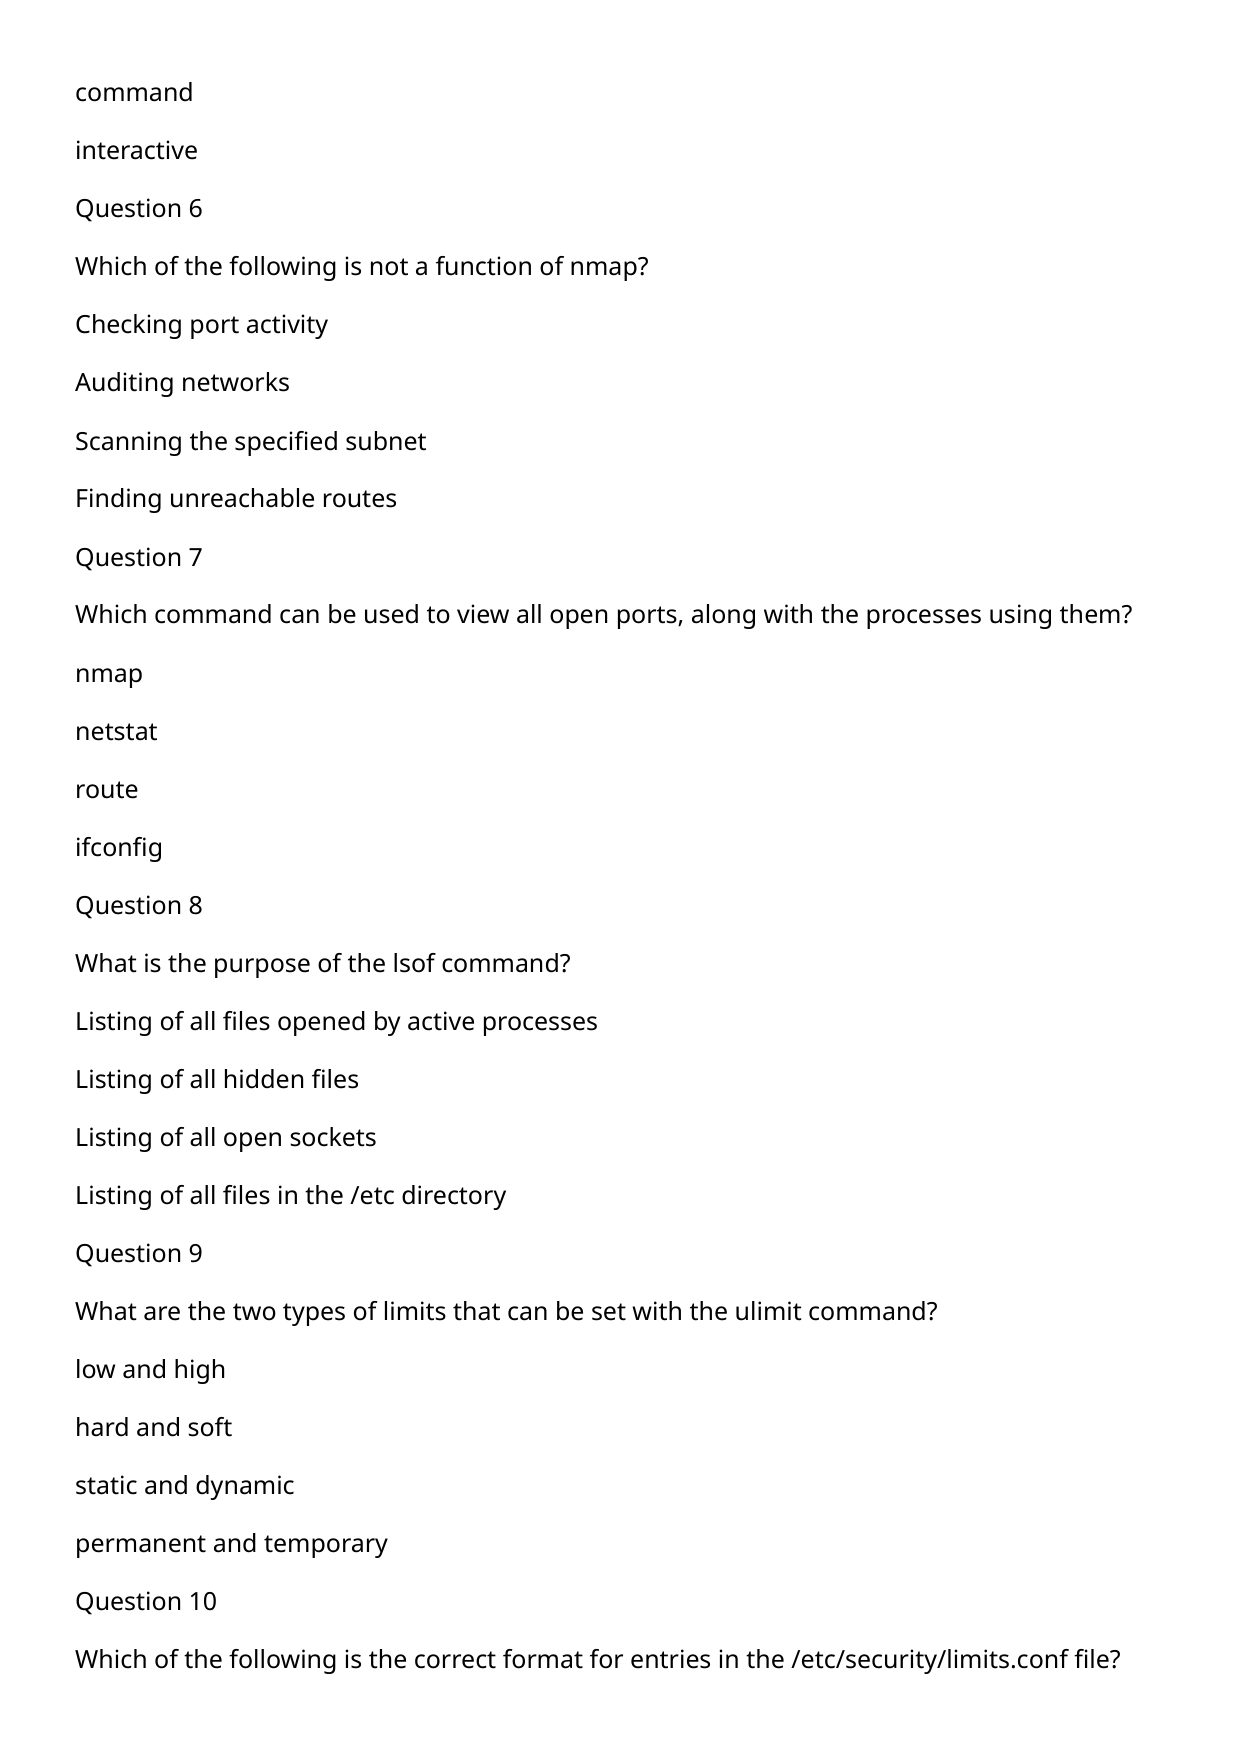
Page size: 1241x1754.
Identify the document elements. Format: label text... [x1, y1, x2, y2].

text Finding unreachable routes [75, 481, 1165, 515]
text Which of the following is the correct format for entries in the /etc/security/limits.conf file? [75, 1642, 1165, 1676]
text Listing of all hidden files [75, 1061, 1165, 1095]
text netstat [75, 713, 1165, 747]
text Question 6 [75, 191, 1165, 225]
text Question 9 [75, 1235, 1165, 1269]
text Which of the following is not a function of nmap? [75, 249, 1165, 283]
text route [75, 771, 1165, 805]
text Question 10 [75, 1583, 1165, 1618]
text static and dynamic [75, 1467, 1165, 1502]
text Which command can be used to view all open ports, along with the processes using them? [75, 597, 1165, 631]
text nmap [75, 655, 1165, 689]
text Question 7 [75, 539, 1165, 573]
text Auditing networks [75, 365, 1165, 399]
text Question 8 [75, 887, 1165, 921]
text low and high [75, 1351, 1165, 1386]
text Listing of all open sockets [75, 1119, 1165, 1153]
text command [75, 75, 1165, 109]
text interactive [75, 133, 1165, 167]
text Checking port activity [75, 307, 1165, 341]
text Listing of all files in the /etc directory [75, 1177, 1165, 1211]
text permanent and temporary [75, 1526, 1165, 1559]
text Listing of all files opened by active processes [75, 1003, 1165, 1037]
text hard and soft [75, 1409, 1165, 1443]
text Scanning the specified subnet [75, 423, 1165, 457]
text What are the two types of limits that can be set with the ulimit command? [75, 1293, 1165, 1327]
text ifconfig [75, 829, 1165, 863]
text What is the purpose of the lsof command? [75, 945, 1165, 979]
